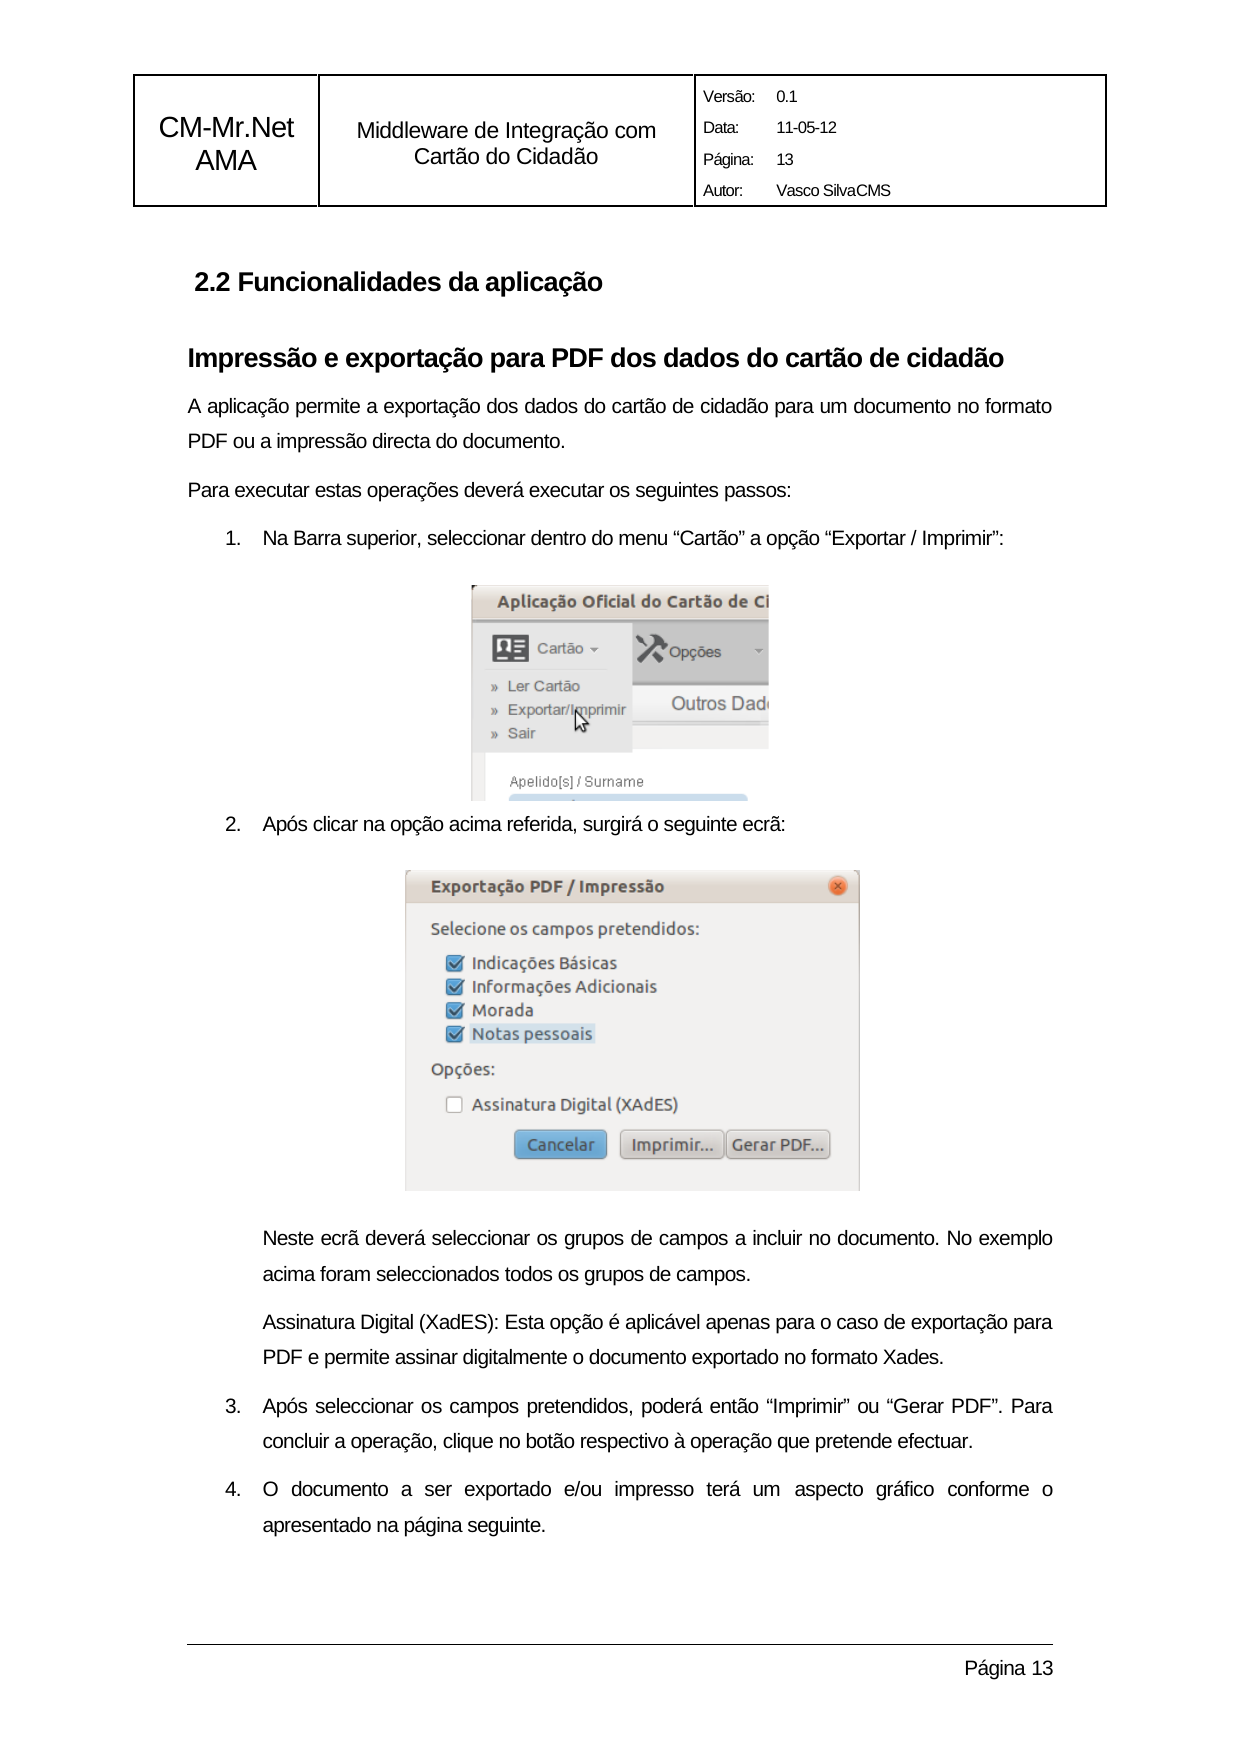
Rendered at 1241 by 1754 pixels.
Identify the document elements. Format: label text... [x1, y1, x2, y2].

list O documento a ser exportado e/ou impresso terá um aspecto gráfico conforme o apresentado na página seguinte. [225, 1478, 1053, 1537]
list Neste ecrã deverá seleccionar os grupos de campos a incluir no documento. No exemplo acima foram seleccionados todos os grupos de campos. [225, 1086, 1053, 1286]
list Após seleccionar os campos pretendidos, poderá então “Imprimir” ou “Gerar PDF”. Para concluir a operação, clique no botão respectivo à operação que pretende efectuar. [225, 1394, 1053, 1453]
text A aplicação permite a exportação dos dados do cartão de cidadão para um documento no formato PDF ou a impressão directa do documento. [187, 395, 1053, 453]
list Na Barra superior, seleccionar dentro do menu “Cartão” a opção “Exportar / Imprimir”: [225, 527, 1053, 586]
subtitle Funcionalidades da aplicação [187, 267, 1053, 297]
list Após clicar na opção acima referida, surgirá o seguinte ecrã: [225, 610, 1053, 942]
picture [471, 585, 769, 801]
list Assinatura Digital (XadES): Esta opção é aplicável apenas para o caso de exportação para PDF e permite assinar digitalmente o documento exportado no formato Xades. [225, 1310, 1053, 1369]
picture [405, 870, 860, 1191]
subtitle Impressão e exportação para PDF dos dados do cartão de cidadão [187, 343, 1053, 373]
text Para executar estas operações deverá executar os seguintes passos: [187, 478, 1053, 502]
